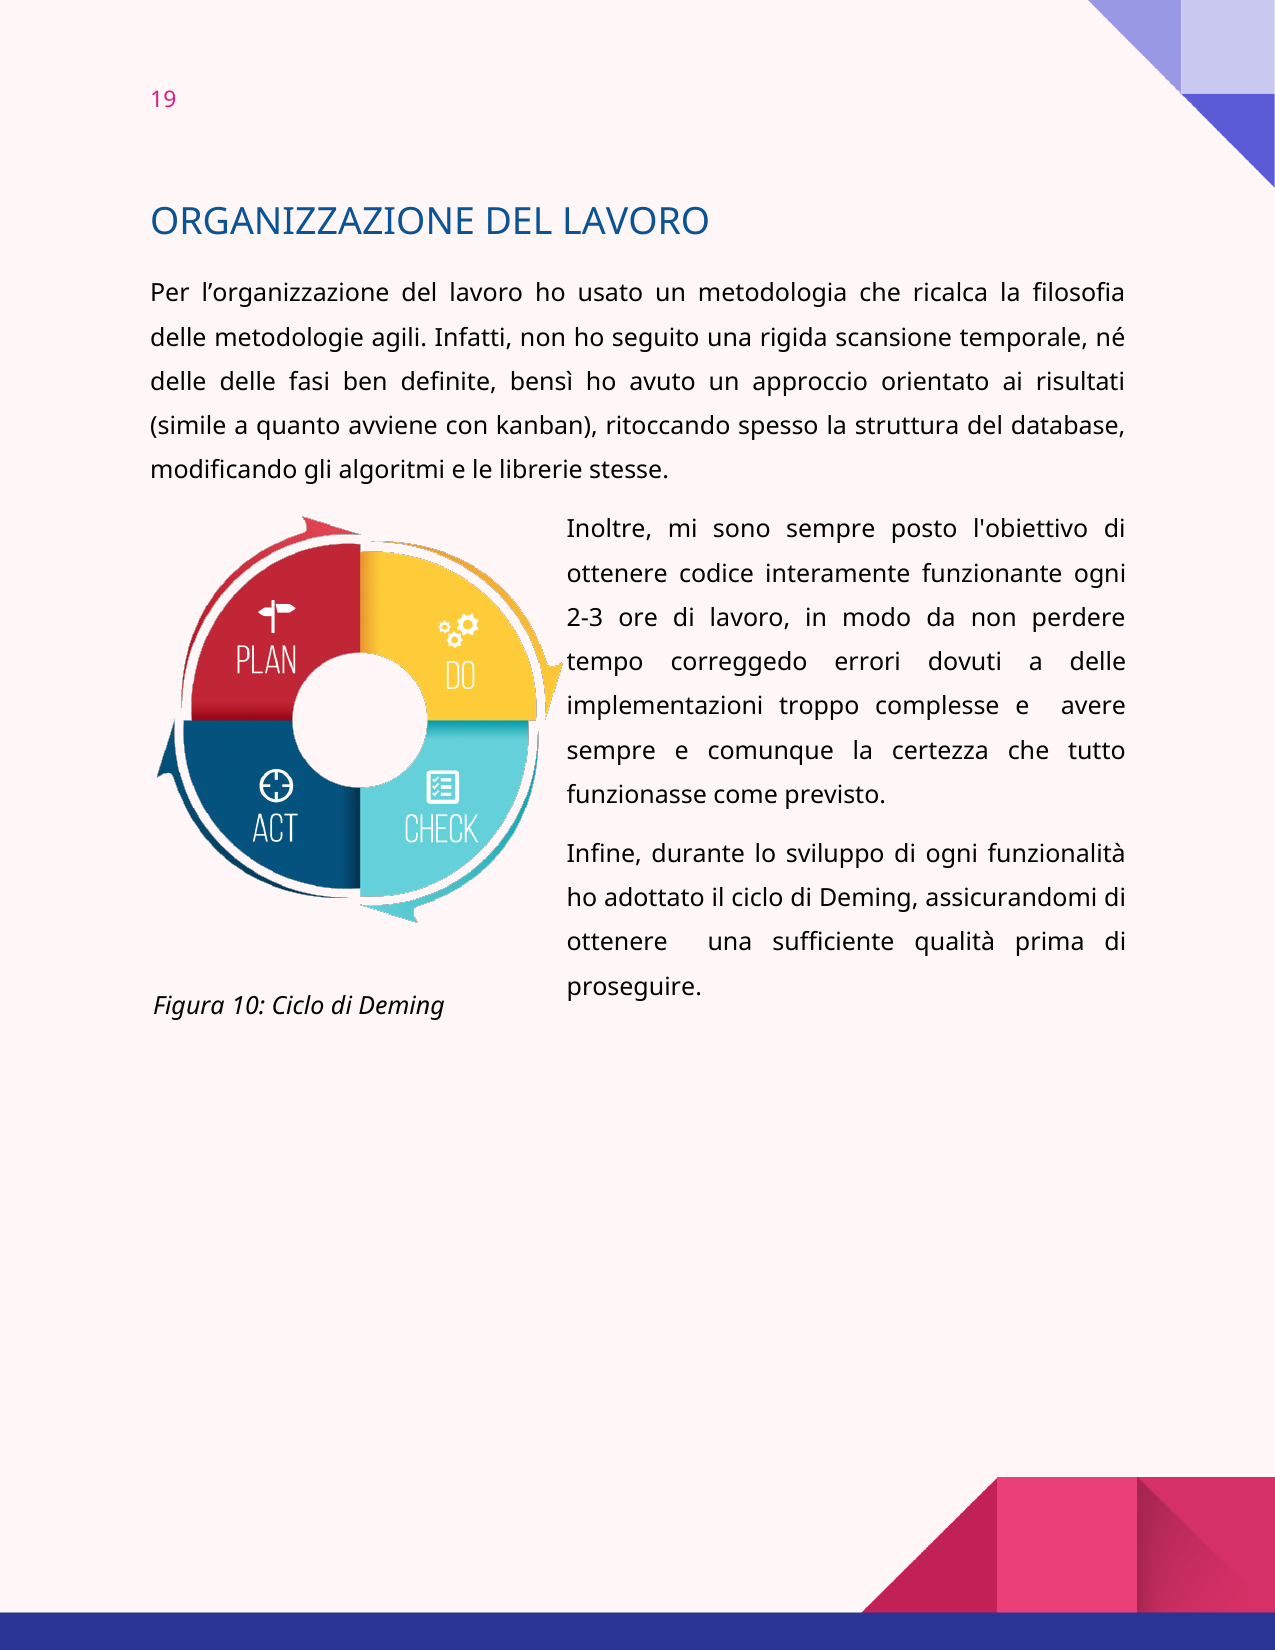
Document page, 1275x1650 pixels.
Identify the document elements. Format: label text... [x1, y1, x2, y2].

picture [152, 512, 567, 927]
picture [1087, 0, 1275, 188]
subtitle ORGANIZZAZIONE DEL LAVORO [150, 194, 1125, 245]
text Per l’organizzazione del lavoro ho usato un metodologia che ricalca la filosofia delle metodologie agili. Infatti, non ho seguito una rigida scansione temporale, né delle delle fasi ben definite, bensì ho avuto un approccio orientato ai risultati (simile a quanto avviene con kanban), ritoccando spesso la struttura del database, modificando gli algoritmi e le librerie stesse. [150, 275, 1127, 486]
text Inoltre, mi sono sempre posto l'obiettivo di ottenere codice interamente funzionante ogni 2-3 ore di lavoro, in modo da non perdere tempo correggedo errori dovuti a delle implementazioni troppo complesse e avere sempre e comunque la certezza che tutto funzionasse come previsto. [150, 500, 1127, 811]
picture [0, 1475, 1275, 1650]
text Figura 10: Ciclo di Deming [153, 927, 566, 1022]
text Infine, durante lo sviluppo di ogni funzionalità ho adottato il ciclo di Deming, assicurandomi di ottenere una sufficiente qualità prima di proseguire. [566, 835, 1127, 1002]
